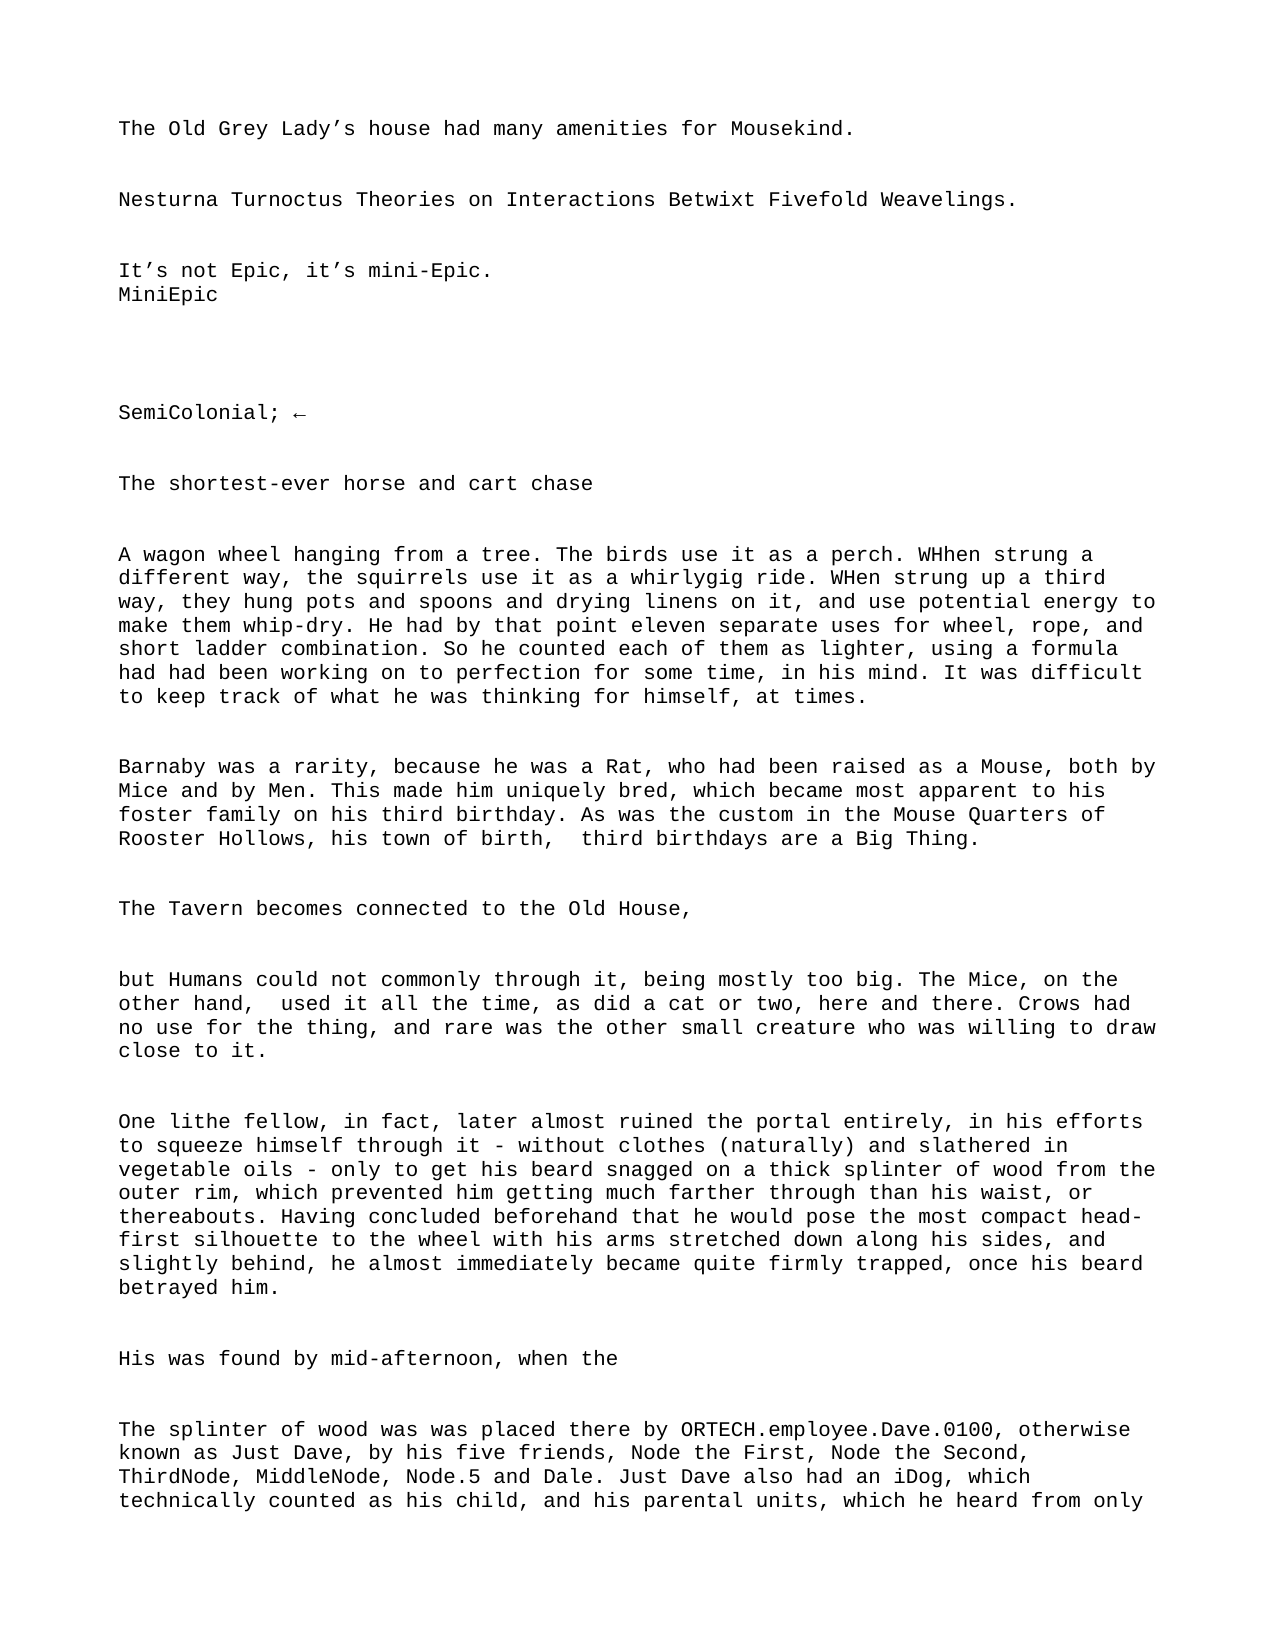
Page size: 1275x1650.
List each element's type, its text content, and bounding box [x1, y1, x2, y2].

text Barnaby was a rarity, because he was a Rat, who had been raised as a Mouse, both by Mice and by Men. This made him uniquely bred, which became most apparent to his foster family on his third birthday. As was the custom in the Mouse Quarters of Rooster Hollows, his town of birth, third birthdays are a Big Thing. [118, 757, 1157, 851]
text SemiColonial; ← [118, 402, 1157, 426]
text The splinter of wood was was placed there by ORTECH.employee.Dave.0100, otherwise known as Just Dave, by his five friends, Node the First, Node the Second, ThirdNode, MiddleNode, Node.5 and Dale. Just Dave also had an iDog, which technically counted as his child, and his parental units, which he heard from only [118, 1419, 1157, 1513]
text It’s not Epic, it’s mini-Epic. [118, 260, 1157, 284]
text A wagon wheel hanging from a tree. The birds use it as a perch. WHhen strung a different way, the squirrels use it as a whirlygig ride. WHen strung up a third way, they hung pots and spoons and drying linens on it, and use potential energy to make them whip-dry. He had by that point eleven separate uses for wheel, rope, and short ladder combination. So he counted each of them as lighter, using a formula had had been working on to perfection for some time, in his mind. It was difficult to keep track of what he was thinking for himself, at times. [118, 544, 1157, 709]
text The Tavern becomes connected to the Old House, [118, 898, 1157, 922]
text but Humans could not commonly through it, being mostly too big. The Mice, on the other hand, used it all the time, as did a cat or two, here and there. Crows had no use for the thing, and rare was the other small creature who was willing to draw close to it. [118, 969, 1157, 1064]
text His was found by mid-afternoon, when the [118, 1348, 1157, 1371]
text The shortest-ever horse and cart chase [118, 473, 1157, 496]
text One lithe fellow, in fact, later almost ruined the portal entirely, in his efforts to squeeze himself through it - without clothes (naturally) and slathered in vegetable oils - only to get his beard snagged on a thick splinter of wood from the outer rim, which prevented him getting much farther through than his waist, or thereabouts. Having concluded beforehand that he would pose the most compact head-first silhouette to the wheel with his arms stretched down along his sides, and slightly behind, he almost immediately became quite firmly trapped, once his beard betrayed him. [118, 1111, 1157, 1300]
text Nesturna Turnoctus Theories on Interactions Betwixt Fivefold Weavelings. [118, 189, 1157, 213]
text MiniEpic [118, 284, 1157, 307]
text The Old Grey Lady’s house had many amenities for Mousekind. [118, 118, 1157, 142]
